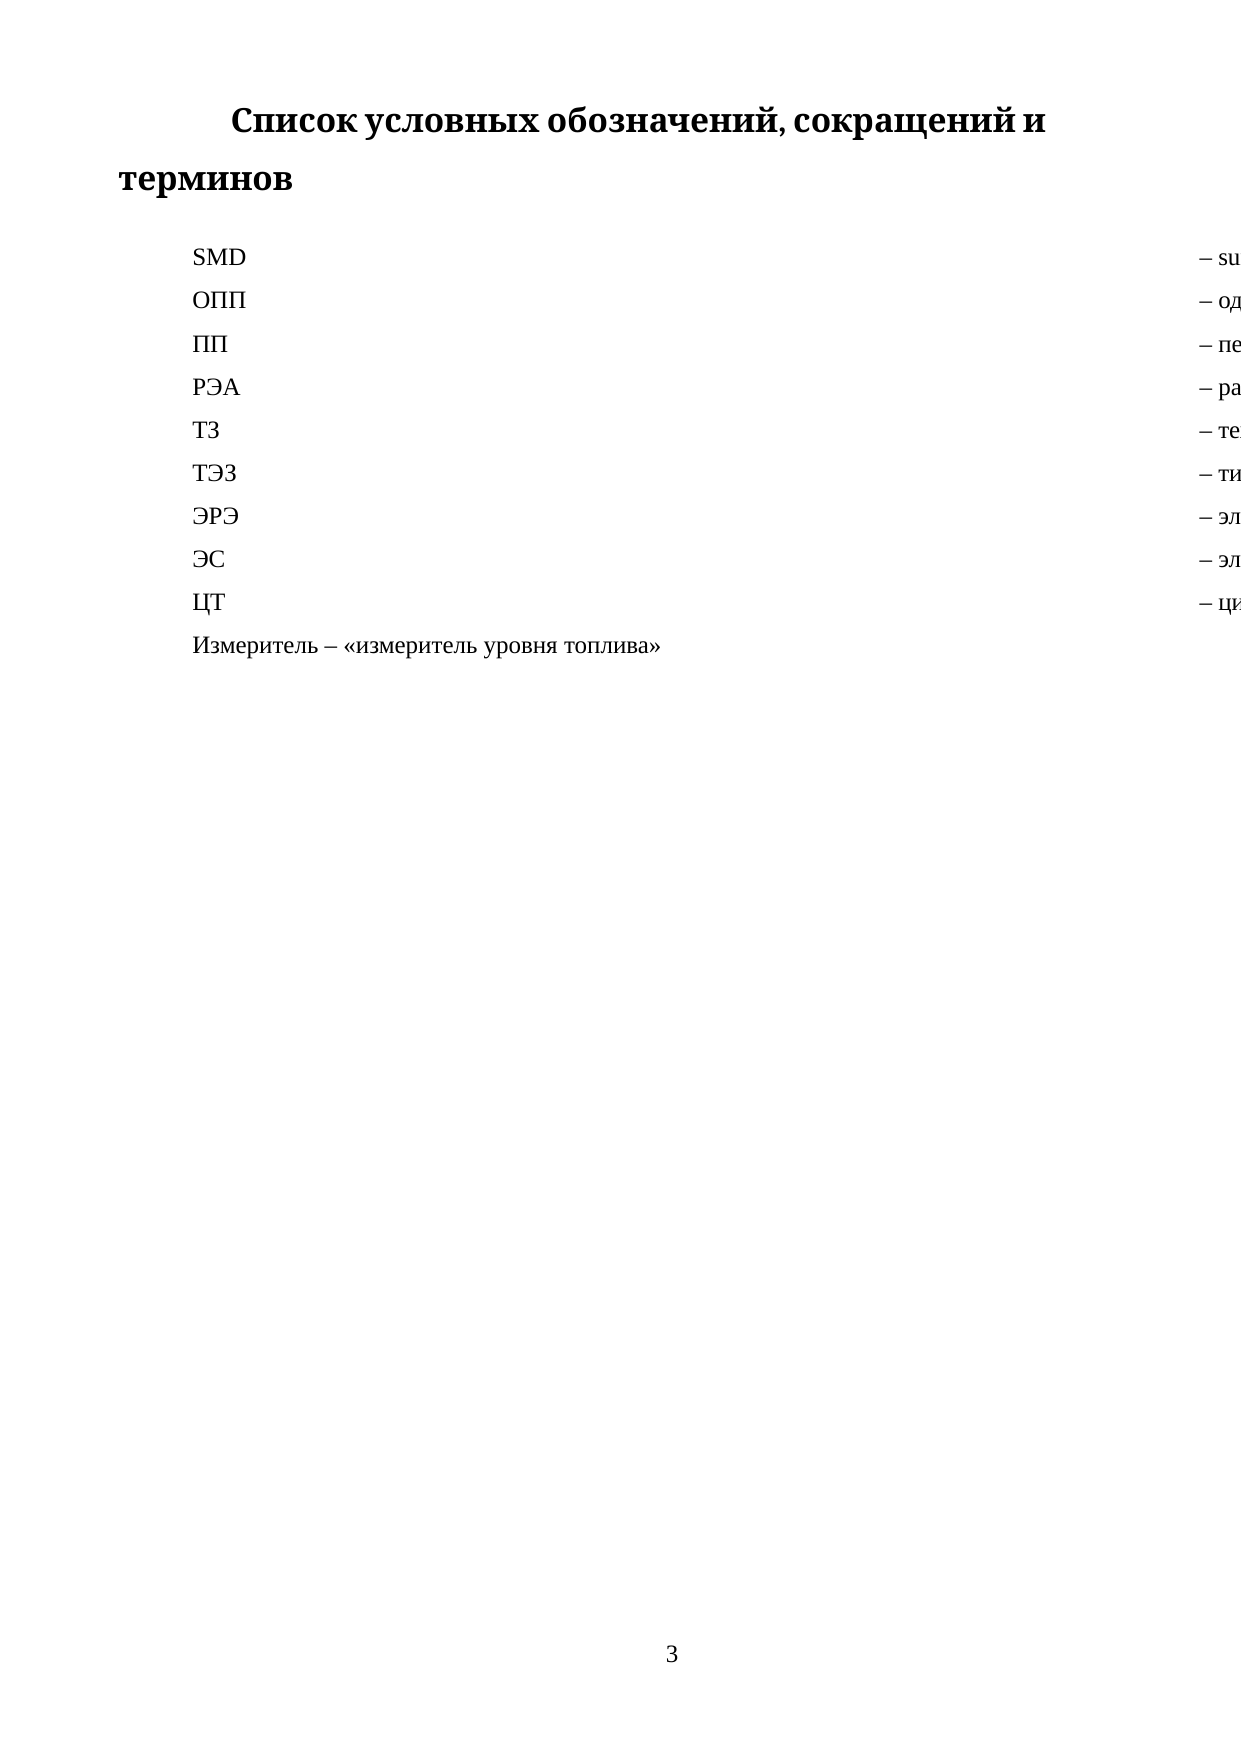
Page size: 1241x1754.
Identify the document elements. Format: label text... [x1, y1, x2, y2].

text ЭС – электронные средства; [118, 544, 1152, 573]
text SMD – surface mounted device (c англ. – прибор, монтируемый на поверхность); [118, 242, 1152, 271]
text ПП – печатная плата; [118, 329, 1152, 357]
text ЦТ – цифровой термометр. [118, 587, 1152, 616]
text ТЗ – техническое задание; [118, 415, 1152, 444]
text РЭА – радио электронная аппаратура; [118, 372, 1152, 401]
text ТЭЗ – типовой элемент замены; [118, 458, 1152, 487]
text Измеритель – «измеритель уровня топлива» [118, 631, 1152, 659]
subtitle Список условных обозначений, сокращений и терминов [118, 102, 1152, 198]
text ОПП – односторонняя печатная плата; [118, 286, 1152, 314]
text ЭРЭ – электрорадиоэлемент; [118, 501, 1152, 530]
